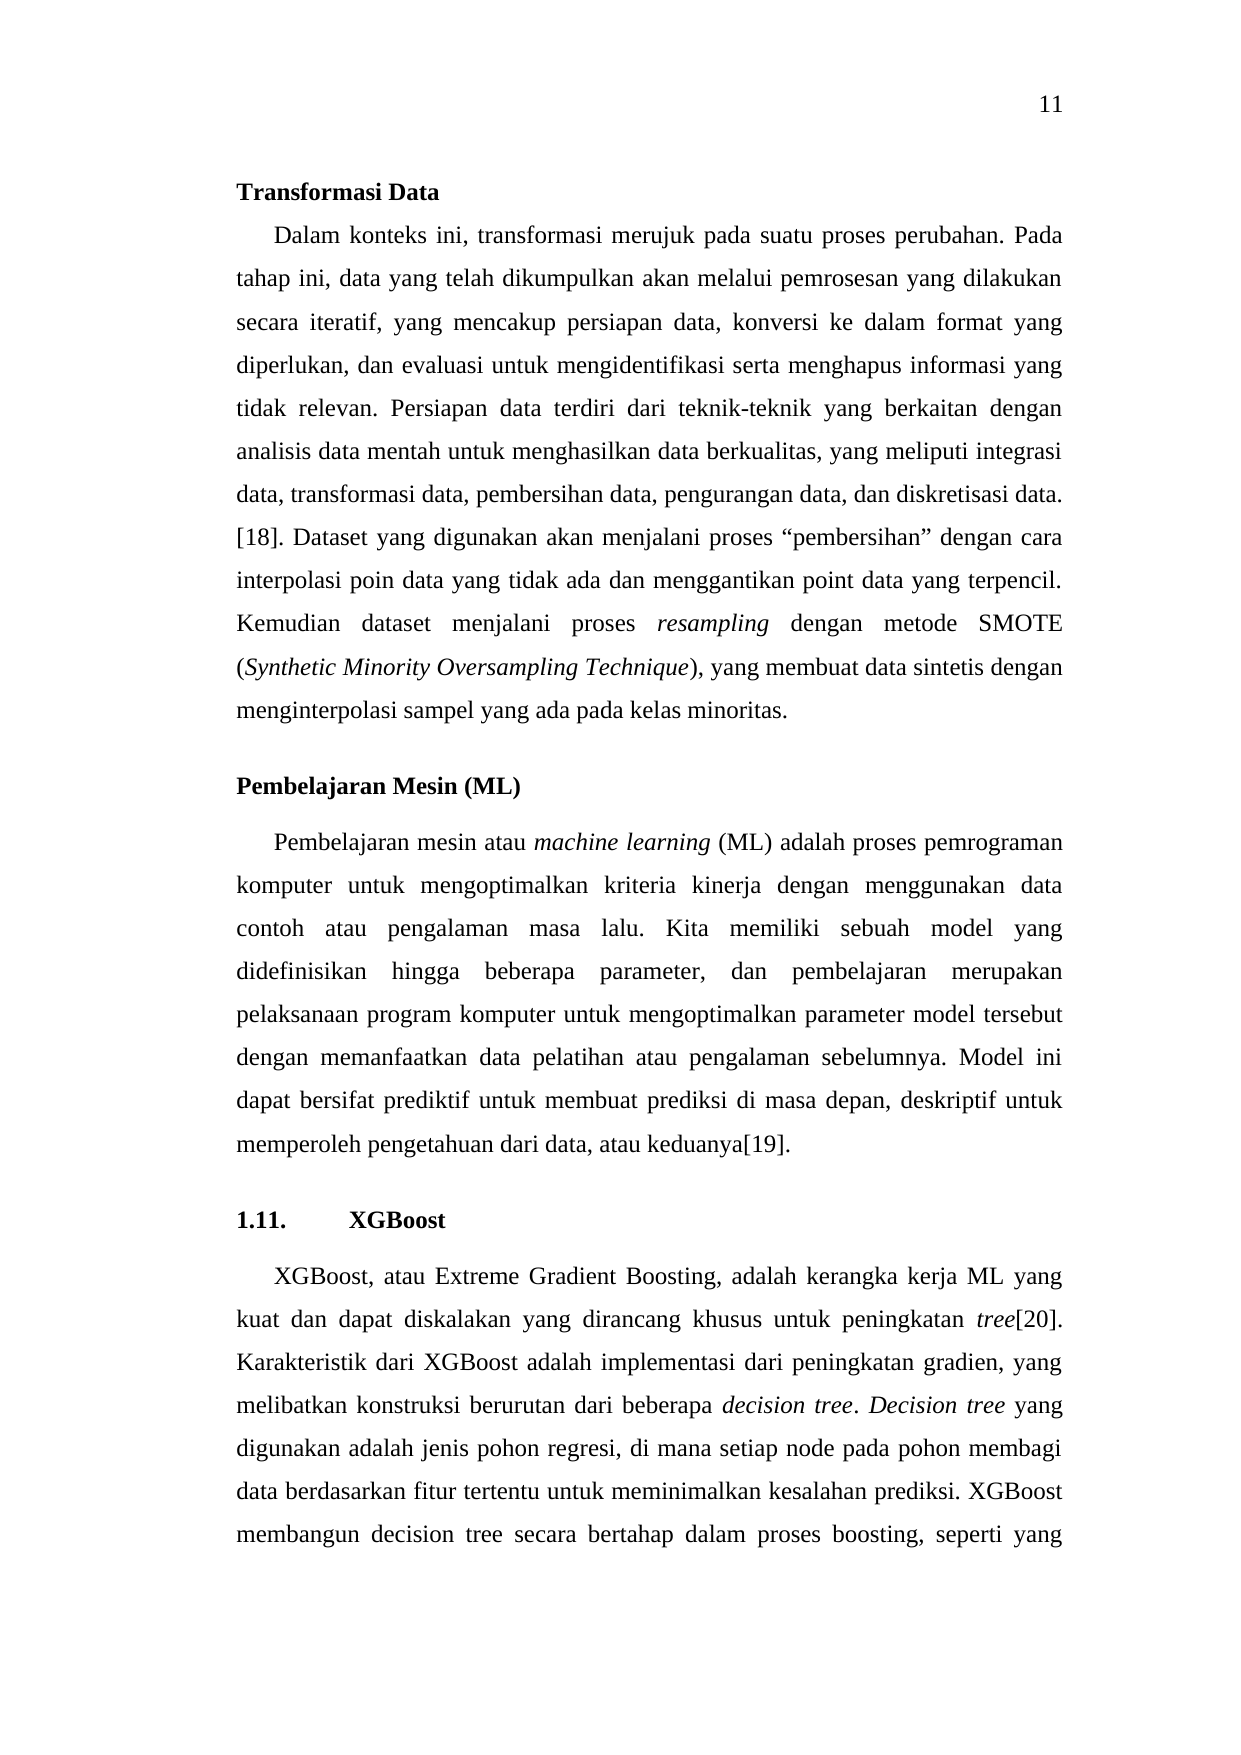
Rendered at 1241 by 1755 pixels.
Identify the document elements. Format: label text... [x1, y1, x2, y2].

text Dalam konteks ini, transformasi merujuk pada suatu proses perubahan. Pada tahap ini, data yang telah dikumpulkan akan melalui pemrosesan yang dilakukan secara iteratif, yang mencakup persiapan data, konversi ke dalam format yang diperlukan, dan evaluasi untuk mengidentifikasi serta menghapus informasi yang tidak relevan. Persiapan data terdiri dari teknik-teknik yang berkaitan dengan analisis data mentah untuk menghasilkan data berkualitas, yang meliputi integrasi data, transformasi data, pembersihan data, pengurangan data, dan diskretisasi data. [18]. Dataset yang digunakan akan menjalani proses “pembersihan” dengan cara interpolasi poin data yang tidak ada dan menggantikan point data yang terpencil. Kemudian dataset menjalani proses resampling dengan metode SMOTE (Synthetic Minority Oversampling Technique), yang membuat data sintetis dengan menginterpolasi sampel yang ada pada kelas minoritas. [236, 220, 1063, 723]
text XGBoost, atau Extreme Gradient Boosting, adalah kerangka kerja ML yang kuat dan dapat diskalakan yang dirancang khusus untuk peningkatan tree[20]. Karakteristik dari XGBoost adalah implementasi dari peningkatan gradien, yang melibatkan konstruksi berurutan dari beberapa decision tree. Decision tree yang digunakan adalah jenis pohon regresi, di mana setiap node pada pohon membagi data berdasarkan fitur tertentu untuk meminimalkan kesalahan prediksi. XGBoost membangun decision tree secara bertahap dalam proses boosting, seperti yang [236, 1261, 1063, 1548]
subtitle Transformasi Data [236, 177, 1063, 206]
subtitle XGBoost [236, 1205, 1063, 1234]
text Pembelajaran mesin atau machine learning (ML) adalah proses pemrograman komputer untuk mengoptimalkan kriteria kinerja dengan menggunakan data contoh atau pengalaman masa lalu. Kita memiliki sebuah model yang didefinisikan hingga beberapa parameter, dan pembelajaran merupakan pelaksanaan program komputer untuk mengoptimalkan parameter model tersebut dengan memanfaatkan data pelatihan atau pengalaman sebelumnya. Model ini dapat bersifat prediktif untuk membuat prediksi di masa depan, deskriptif untuk memperoleh pengetahuan dari data, atau keduanya[19]. [236, 827, 1063, 1157]
subtitle Pembelajaran Mesin (ML) [236, 771, 1063, 800]
